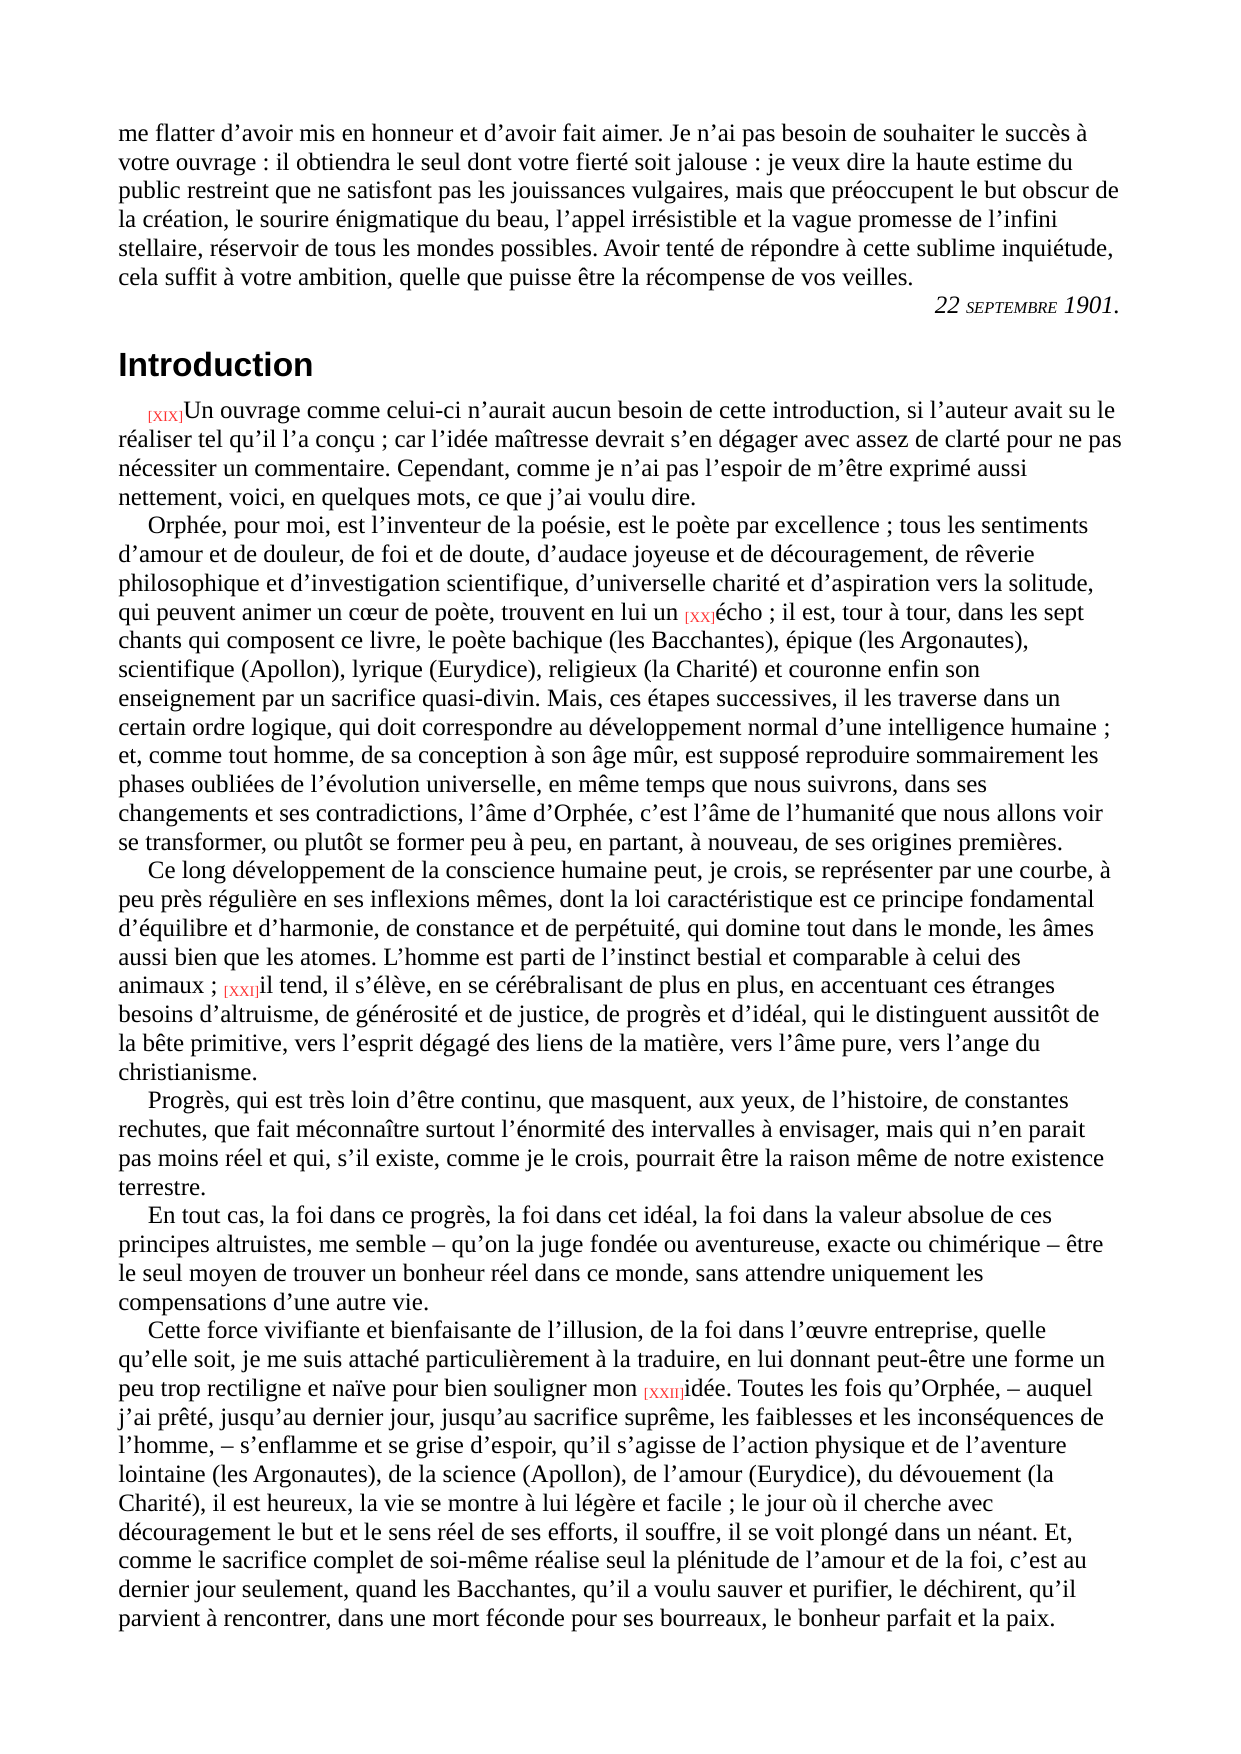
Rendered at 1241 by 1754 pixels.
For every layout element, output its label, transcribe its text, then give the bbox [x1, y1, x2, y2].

text Orphée, pour moi, est l’inventeur de la poésie, est le poète par excellence ; tous les sentiments d’amour et de douleur, de foi et de doute, d’audace joyeuse et de découragement, de rêverie philosophique et d’investigation scientifique, d’universelle charité et d’aspiration vers la solitude, qui peuvent animer un cœur de poète, trouvent en lui un [XX]écho ; il est, tour à tour, dans les sept chants qui composent ce livre, le poète bachique (les Bacchantes), épique (les Argonautes), scientifique (Apollon), lyrique (Eurydice), religieux (la Charité) et couronne enfin son enseignement par un sacrifice quasi-divin. Mais, ces étapes successives, il les traverse dans un certain ordre logique, qui doit correspondre au développement normal d’une intelligence humaine ; et, comme tout homme, de sa conception à son âge mûr, est supposé reproduire sommairement les phases oubliées de l’évolution universelle, en même temps que nous suivrons, dans ses changements et ses contradictions, l’âme d’Orphée, c’est l’âme de l’humanité que nous allons voir se transformer, ou plutôt se former peu à peu, en partant, à nouveau, de ses origines premières. [118, 511, 1122, 856]
text me flatter d’avoir mis en honneur et d’avoir fait aimer. Je n’ai pas besoin de souhaiter le succès à votre ouvrage : il obtiendra le seul dont votre fierté soit jalouse : je veux dire la haute estime du public restreint que ne satisfont pas les jouissances vulgaires, mais que préoccupent le but obscur de la création, le sourire énigmatique du beau, l’appel irrésistible et la vague promesse de l’infini stellaire, réservoir de tous les mondes possibles. Avoir tenté de répondre à cette sublime inquiétude, cela suffit à votre ambition, quelle que puisse être la récompense de vos veilles. [118, 118, 1122, 291]
subtitle Introduction [118, 344, 1122, 383]
text Progrès, qui est très loin d’être continu, que masquent, aux yeux, de l’histoire, de constantes rechutes, que fait méconnaître surtout l’énormité des intervalles à envisager, mais qui n’en parait pas moins réel et qui, s’il existe, comme je le crois, pourrait être la raison même de notre existence terrestre. [118, 1086, 1122, 1201]
text Ce long développement de la conscience humaine peut, je crois, se représenter par une courbe, à peu près régulière en ses inflexions mêmes, dont la loi caractéristique est ce principe fondamental d’équilibre et d’harmonie, de constance et de perpétuité, qui domine tout dans le monde, les âmes aussi bien que les atomes. L’homme est parti de l’instinct bestial et comparable à celui des animaux ; [XXI]il tend, il s’élève, en se cérébralisant de plus en plus, en accentuant ces étranges besoins d’altruisme, de générosité et de justice, de progrès et d’idéal, qui le distinguent aussitôt de la bête primitive, vers l’esprit dégagé des liens de la matière, vers l’âme pure, vers l’ange du christianisme. [118, 856, 1122, 1086]
text [XIX]Un ouvrage comme celui-ci n’aurait aucun besoin de cette introduction, si l’auteur avait su le réaliser tel qu’il l’a conçu ; car l’idée maîtresse devrait s’en dégager avec assez de clarté pour ne pas nécessiter un commentaire. Cependant, comme je n’ai pas l’espoir de m’être exprimé aussi nettement, voici, en quelques mots, ce que j’ai voulu dire. [118, 396, 1122, 511]
text Cette force vivifiante et bienfaisante de l’illusion, de la foi dans l’œuvre entreprise, quelle qu’elle soit, je me suis attaché particulièrement à la traduire, en lui donnant peut-être une forme un peu trop rectiligne et naïve pour bien souligner mon [XXII]idée. Toutes les fois qu’Orphée, – auquel j’ai prêté, jusqu’au dernier jour, jusqu’au sacrifice suprême, les faiblesses et les inconséquences de l’homme, – s’enflamme et se grise d’espoir, qu’il s’agisse de l’action physique et de l’aventure lointaine (les Argonautes), de la science (Apollon), de l’amour (Eurydice), du dévouement (la Charité), il est heureux, la vie se montre à lui légère et facile ; le jour où il cherche avec découragement le but et le sens réel de ses efforts, il souffre, il se voit plongé dans un néant. Et, comme le sacrifice complet de soi-même réalise seul la plénitude de l’amour et de la foi, c’est au dernier jour seulement, quand les Bacchantes, qu’il a voulu sauver et purifier, le déchirent, qu’il parvient à rencontrer, dans une mort féconde pour ses bourreaux, le bonheur parfait et la paix. [118, 1316, 1122, 1632]
text En tout cas, la foi dans ce progrès, la foi dans cet idéal, la foi dans la valeur absolue de ces principes altruistes, me semble – qu’on la juge fondée ou aventureuse, exacte ou chimérique – être le seul moyen de trouver un bonheur réel dans ce monde, sans attendre uniquement les compensations d’une autre vie. [118, 1201, 1122, 1316]
text 22 septembre 1901. [236, 291, 1122, 319]
